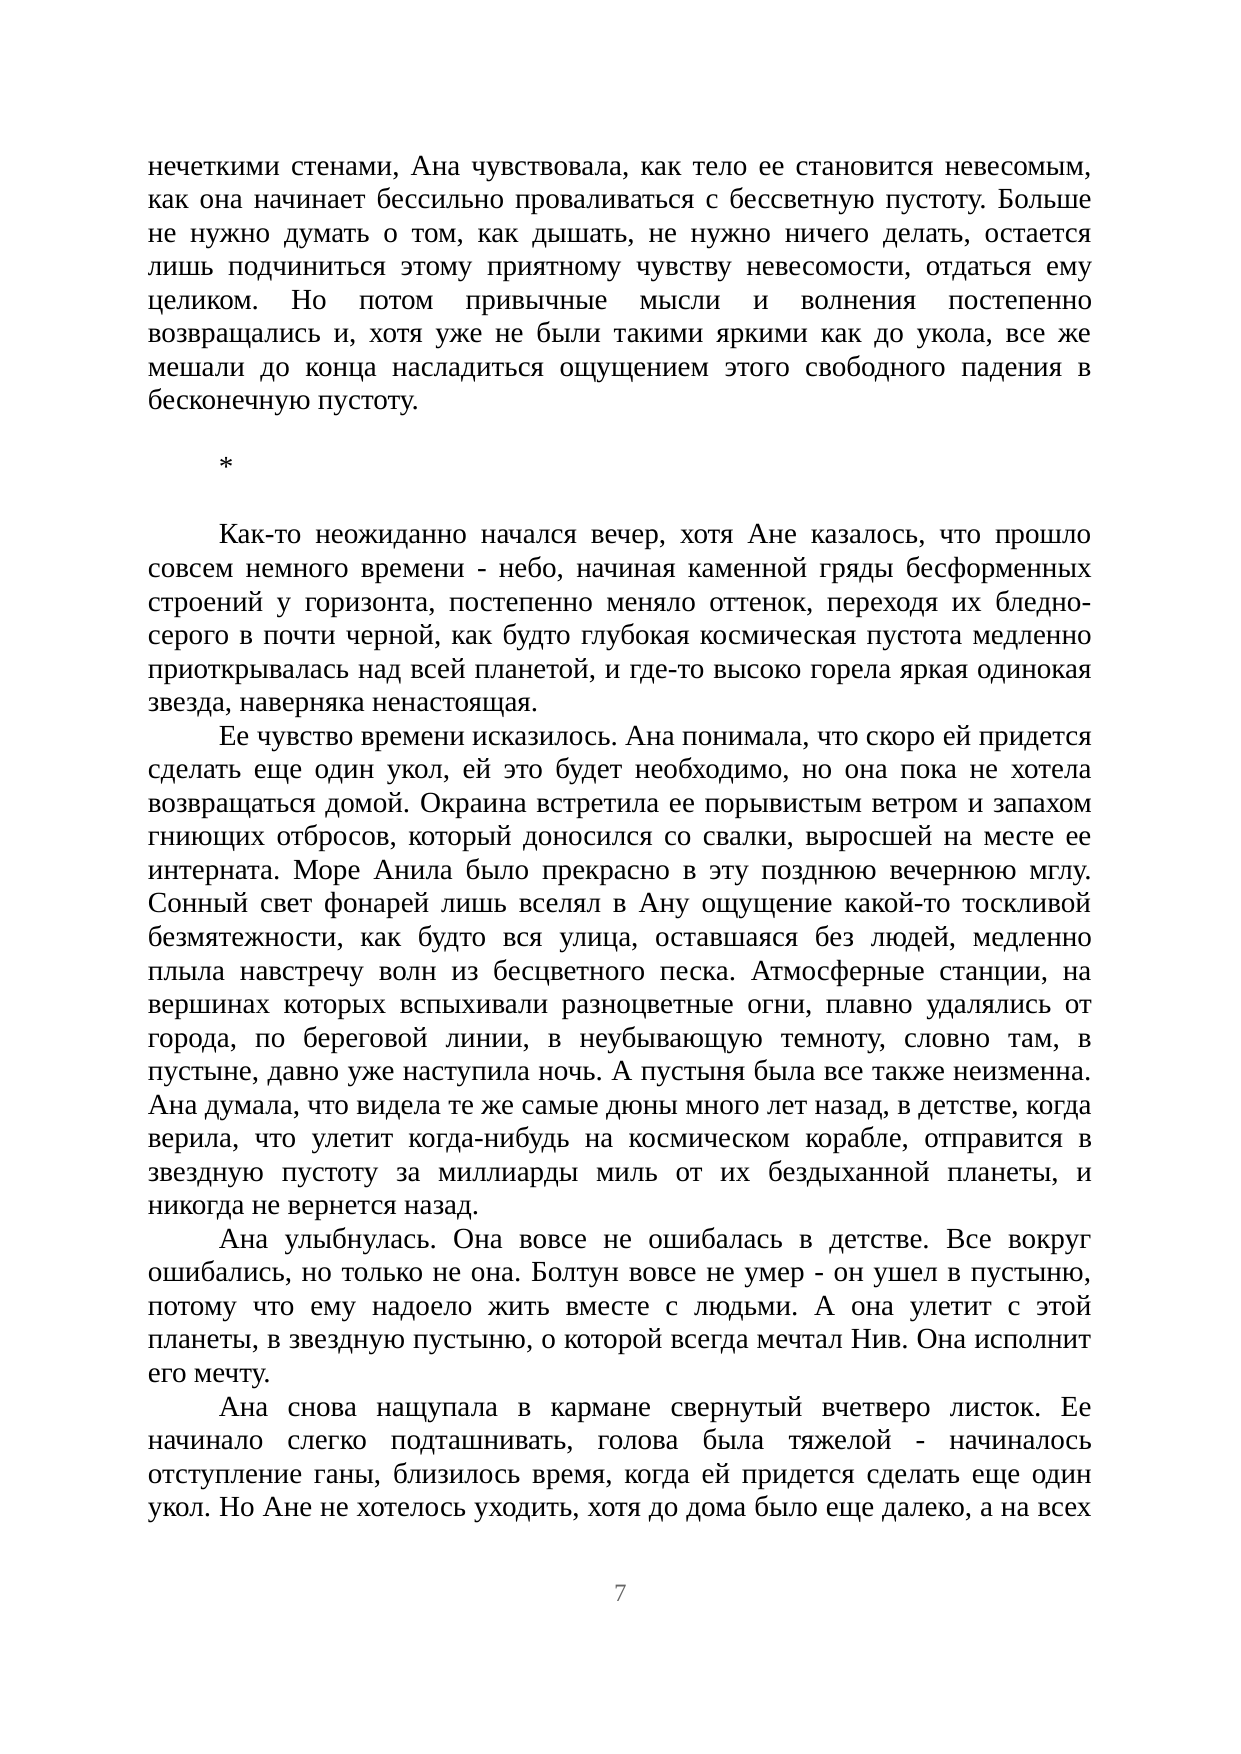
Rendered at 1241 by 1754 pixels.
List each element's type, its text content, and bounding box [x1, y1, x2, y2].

text нечеткими стенами, Ана чувствовала, как тело ее становится невесомым, как она начинает бессильно проваливаться с бессветную пустоту. Больше не нужно думать о том, как дышать, не нужно ничего делать, остается лишь подчиниться этому приятному чувству невесомости, отдаться ему целиком. Но потом привычные мысли и волнения постепенно возвращались и, хотя уже не были такими яркими как до укола, все же мешали до конца насладиться ощущением этого свободного падения в бесконечную пустоту. [148, 148, 1093, 416]
text Ана снова нащупала в кармане свернутый вчетверо листок. Ее начинало слегко подташнивать, голова была тяжелой - начиналось отступление ганы, близилось время, когда ей придется сделать еще один укол. Но Ане не хотелось уходить, хотя до дома было еще далеко, а на всех [148, 1389, 1093, 1523]
text Как-то неожиданно начался вечер, хотя Ане казалось, что прошло совсем немного времени - небо, начиная каменной гряды бесформенных строений у горизонта, постепенно меняло оттенок, переходя их бледно-серого в почти черной, как будто глубокая космическая пустота медленно приоткрывалась над всей планетой, и где-то высоко горела яркая одинокая звезда, наверняка ненастоящая. [148, 517, 1093, 718]
text Ее чувство времени исказилось. Ана понимала, что скоро ей придется сделать еще один укол, ей это будет необходимо, но она пока не хотела возвращаться домой. Окраина встретила ее порывистым ветром и запахом гниющих отбросов, который доносился со свалки, выросшей на месте ее интерната. Море Анила было прекрасно в эту позднюю вечернюю мглу. Сонный свет фонарей лишь вселял в Ану ощущение какой-то тоскливой безмятежности, как будто вся улица, оставшаяся без людей, медленно плыла навстречу волн из бесцветного песка. Атмосферные станции, на вершинах которых вспыхивали разноцветные огни, плавно удалялись от города, по береговой линии, в неубывающую темноту, словно там, в пустыне, давно уже наступила ночь. А пустыня была все также неизменна. Ана думала, что видела те же самые дюны много лет назад, в детстве, когда верила, что улетит когда-нибудь на космическом корабле, отправится в звездную пустоту за миллиарды миль от их бездыханной планеты, и никогда не вернется назад. [148, 718, 1093, 1221]
text Ана улыбнулась. Она вовсе не ошибалась в детстве. Все вокруг ошибались, но только не она. Болтун вовсе не умер - он ушел в пустыню, потому что ему надоело жить вместе с людьми. А она улетит с этой планеты, в звездную пустыню, о которой всегда мечтал Нив. Она исполнит его мечту. [148, 1221, 1093, 1389]
text * [148, 449, 1093, 483]
